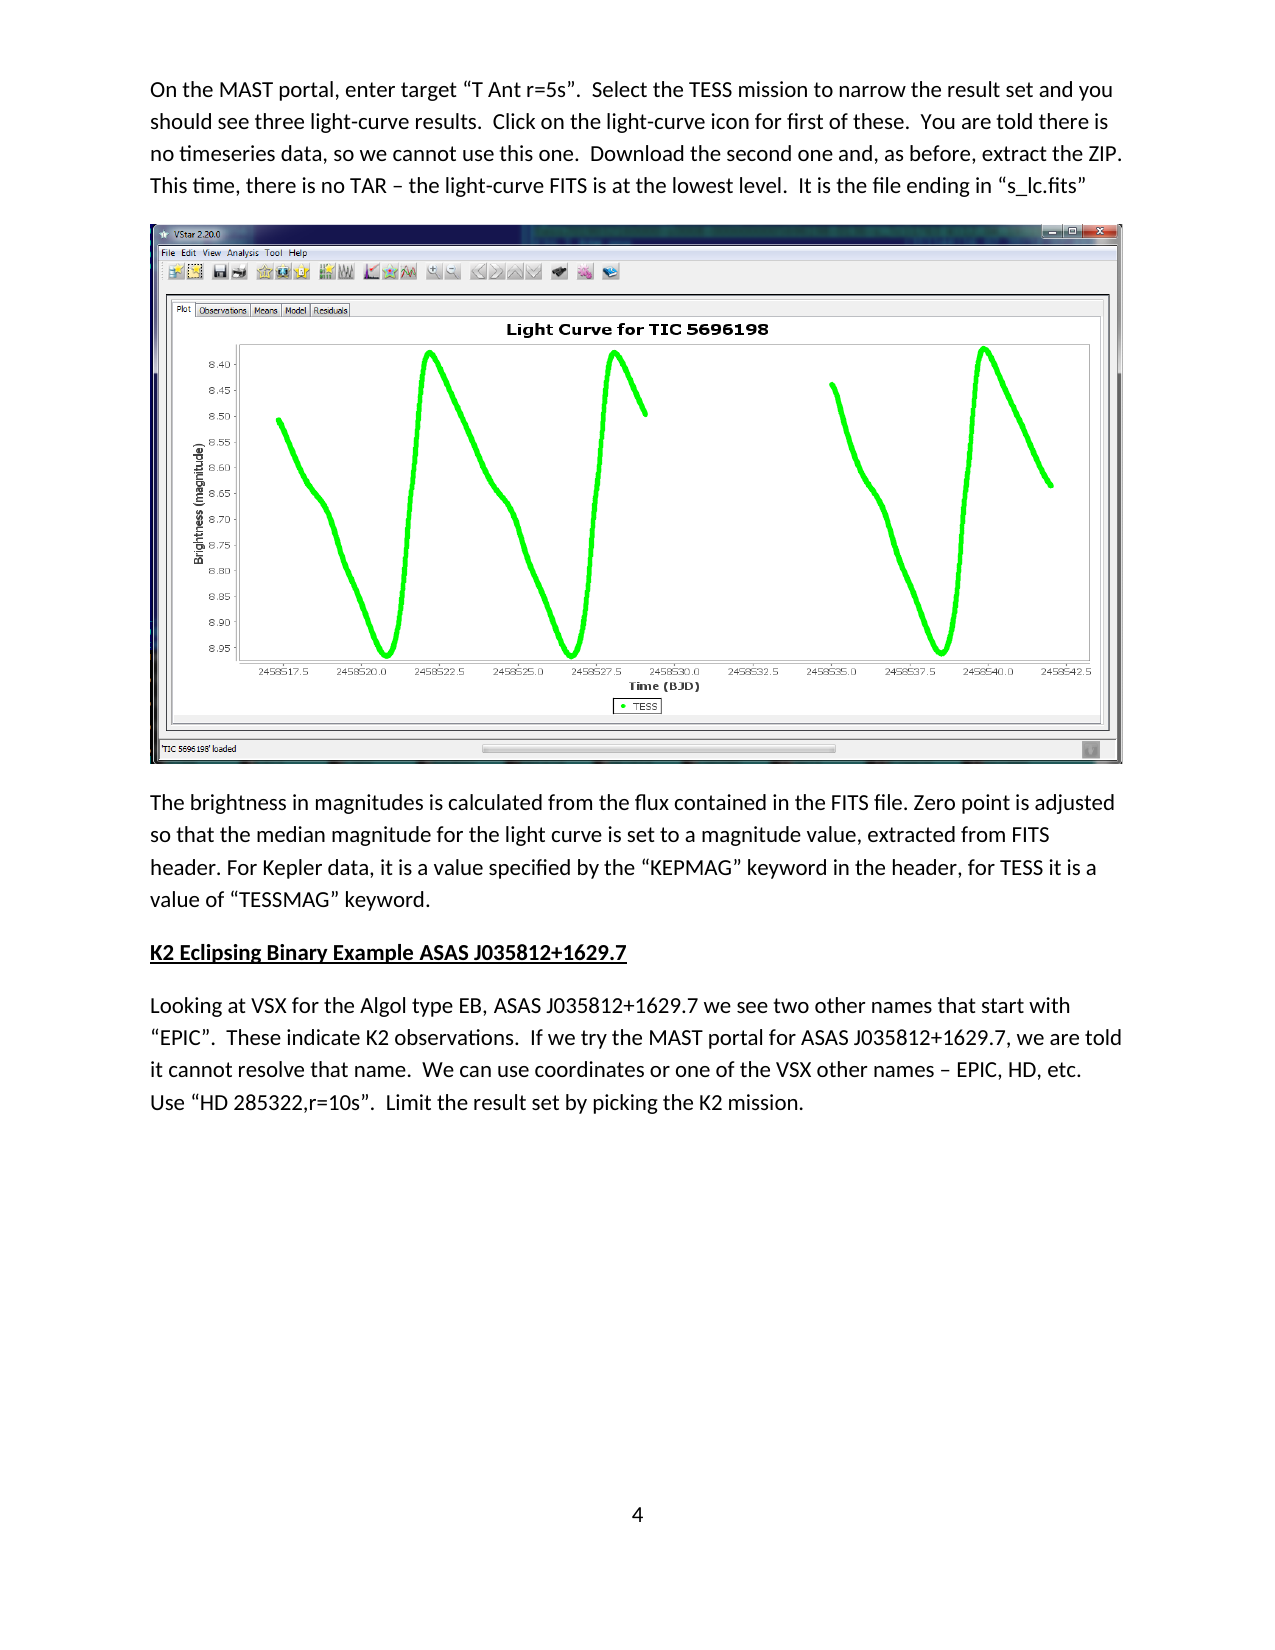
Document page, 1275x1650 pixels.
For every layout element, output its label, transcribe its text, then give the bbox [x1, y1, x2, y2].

text The brightness in magnitudes is calculated from the flux contained in the FITS file. Zero point is adjusted so that the median magnitude for the light curve is set to a magnitude value, extracted from FITS header. For Kepler data, it is a value specified by the “KEPMAG” keyword in the header, for TESS it is a value of “TESSMAG” keyword. [150, 788, 1125, 913]
text Looking at VSX for the Algol type EB, ASAS J035812+1629.7 we see two other names that start with “EPIC”. These indicate K2 observations. If we try the MAST portal for ASAS J035812+1629.7, we are told it cannot resolve that name. We can use coordinates or one of the VSX other names – EPIC, HD, etc. Use “HD 285322,r=10s”. Limit the result set by picking the K2 mission. [150, 991, 1125, 1116]
text K2 Eclipsing Binary Example ASAS J035812+1629.7 [150, 938, 1125, 966]
text On the MAST portal, enter target “T Ant r=5s”. Select the TESS mission to narrow the result set and you should see three light-curve results. Click on the light-curve icon for first of these. You are told there is no timeseries data, so we cannot use this one. Download the second one and, as before, extract the ZIP. This time, there is no TAR – the light-curve FITS is at the lowest level. It is the file ending in “s_lc.fits” [150, 75, 1125, 199]
